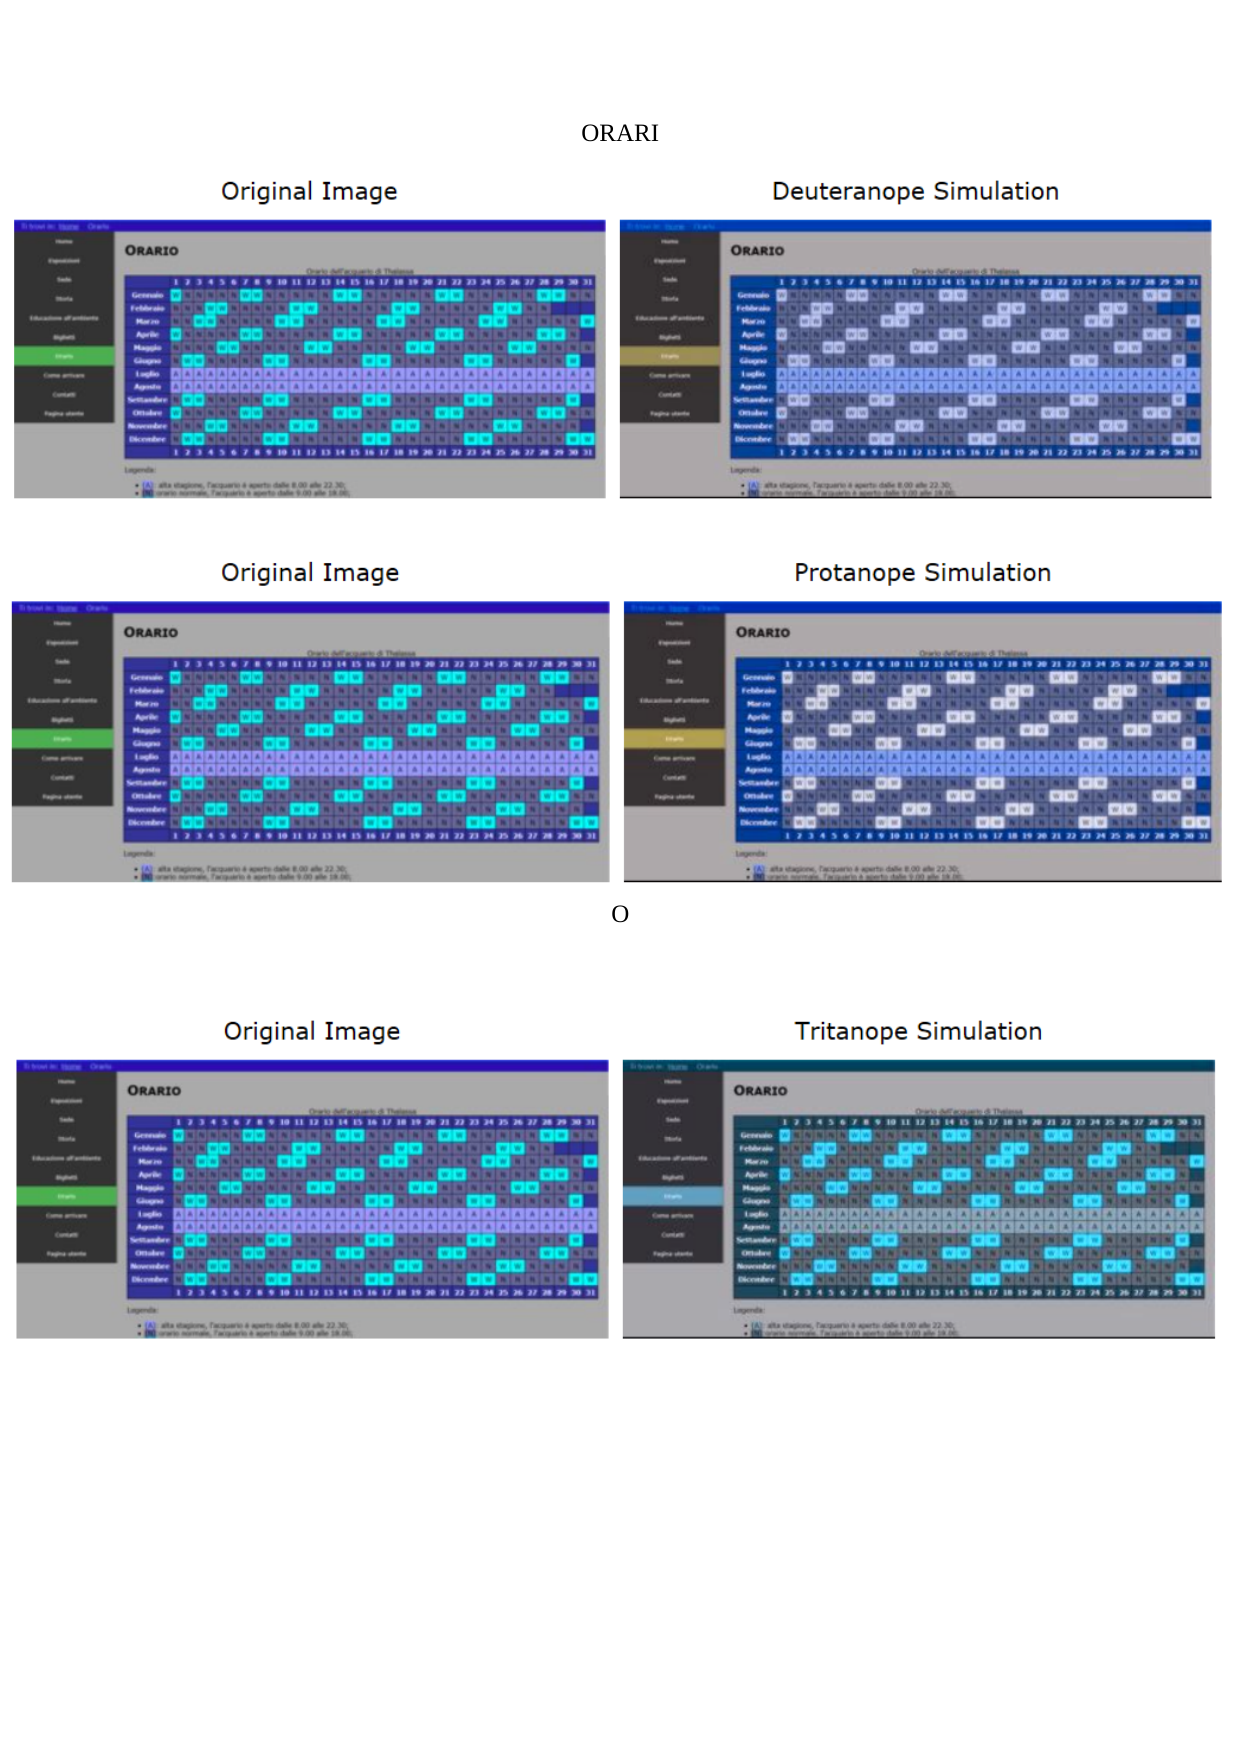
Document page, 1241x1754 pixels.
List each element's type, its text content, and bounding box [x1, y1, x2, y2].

text [118, 528, 1122, 556]
picture [0, 176, 1240, 528]
text ORARI [118, 118, 1122, 147]
text O [118, 899, 1122, 927]
picture [0, 1017, 1240, 1360]
picture [0, 556, 1241, 899]
text [118, 167, 1122, 176]
